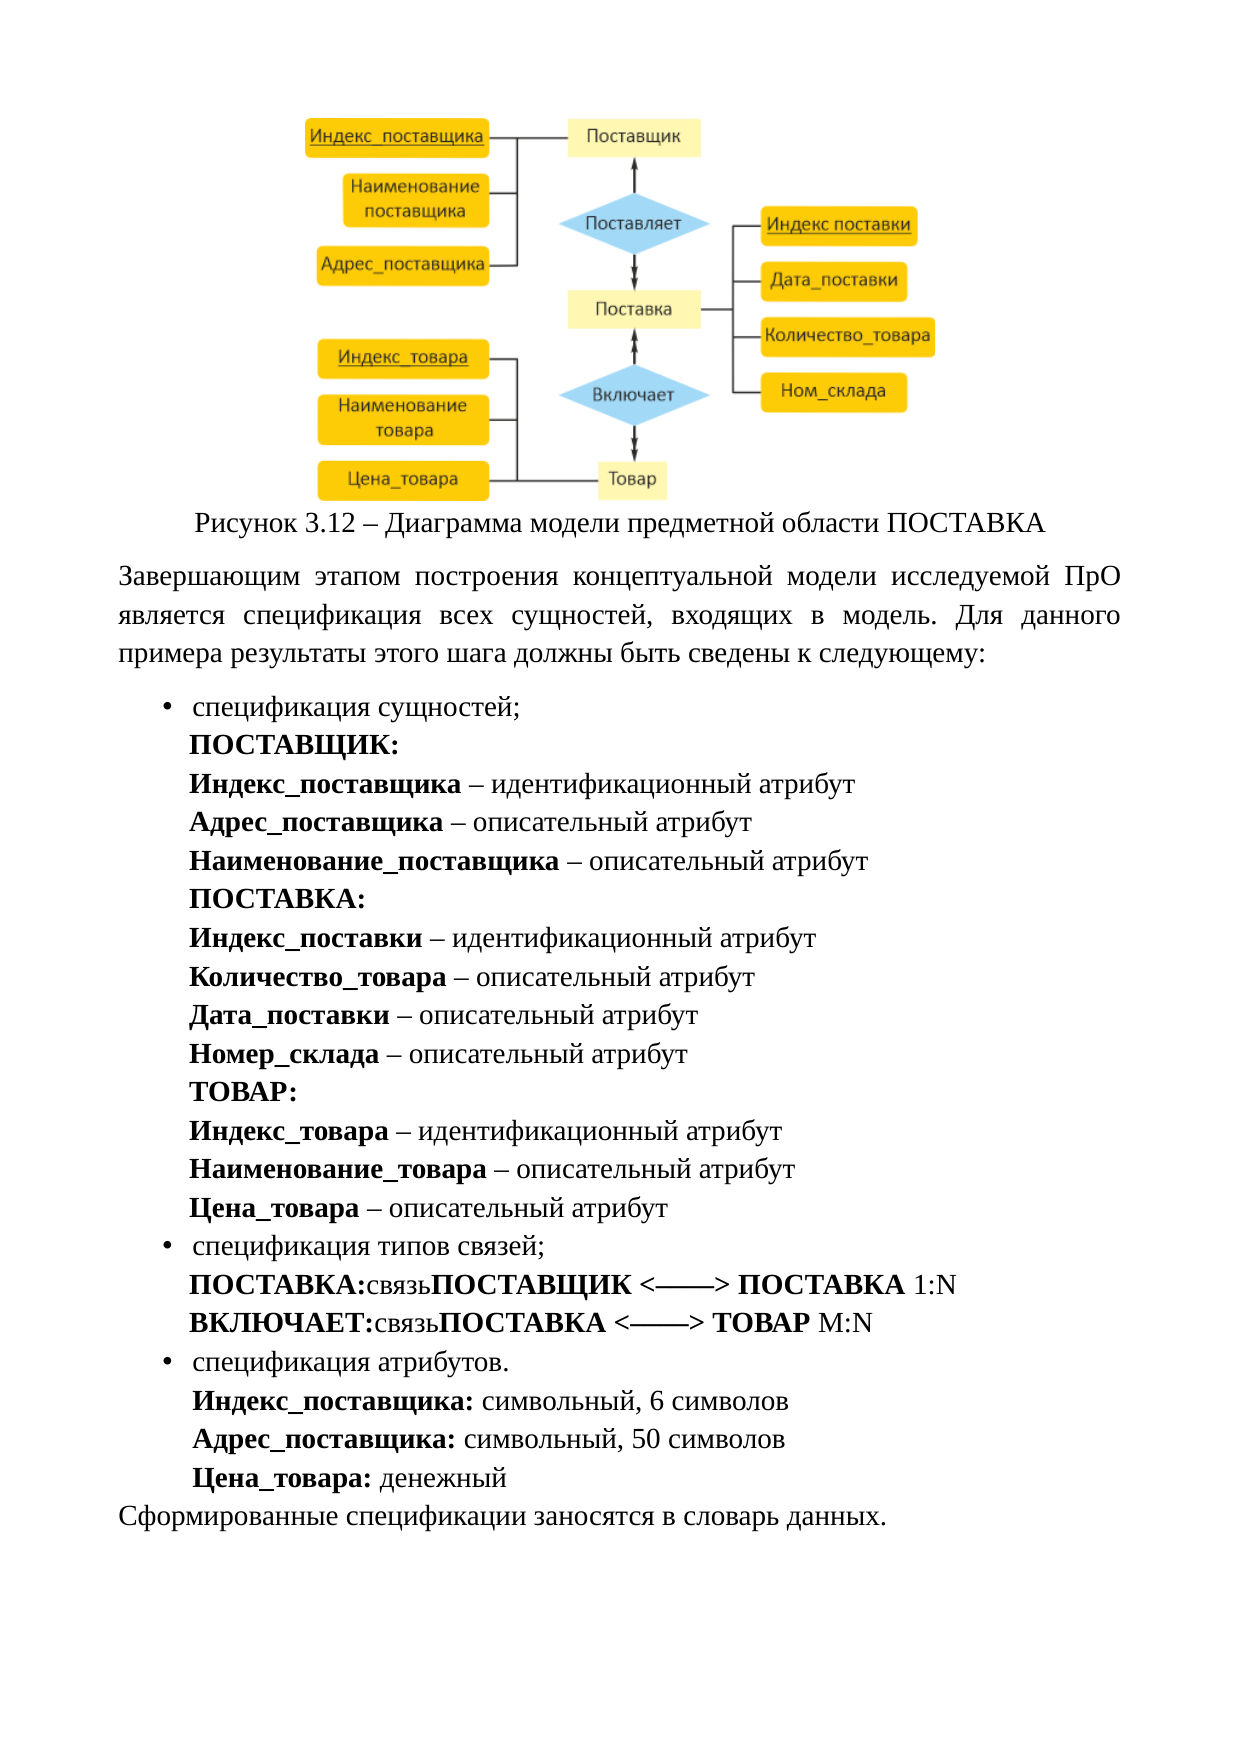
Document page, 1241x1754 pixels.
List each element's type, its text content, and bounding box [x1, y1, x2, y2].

text Наименование_товара – описательный атрибут [189, 1151, 1122, 1185]
text Сформированные спецификации заносятся в словарь данных. [118, 1498, 1122, 1532]
text Адрес_поставщика – описательный атрибут [189, 804, 1122, 838]
text Цена_товара – описательный атрибут [189, 1190, 1122, 1223]
text ПОСТАВЩИК: [189, 727, 1122, 761]
text Дата_поставки – описательный атрибут [189, 997, 1122, 1031]
list спецификация атрибутов. [162, 1344, 1122, 1378]
text Индекс_поставщика: символьный, 6 символов [192, 1383, 1122, 1416]
text Номер_склада – описательный атрибут [189, 1036, 1122, 1069]
list спецификация типов связей; [162, 1228, 1122, 1262]
text Индекс_товара – идентификационный атрибут [189, 1113, 1122, 1146]
text Количество_товара – описательный атрибут [189, 959, 1122, 992]
text Адрес_поставщика: символьный, 50 символов [192, 1421, 1122, 1455]
text ВКЛЮЧАЕТ:связьПОСТАВКА <––––> ТОВАР M:N [189, 1306, 1122, 1339]
text Рисунок 3.12 – Диаграмма модели предметной области ПОСТАВКА [118, 118, 1122, 539]
picture [305, 118, 936, 501]
text Индекс_поставки – идентификационный атрибут [189, 920, 1122, 954]
list спецификация сущностей; [162, 689, 1122, 722]
text ТОВАР: [189, 1074, 1122, 1108]
text Завершающим этапом построения концептуальной модели исследуемой ПрО является спецификация всех сущностей, входящих в модель. Для данного примера результаты этого шага должны быть сведены к следующему: [118, 558, 1122, 669]
text Наименование_поставщика – описательный атрибут [189, 843, 1122, 877]
text ПОСТАВКА:связьПОСТАВЩИК <––––> ПОСТАВКА 1:N [189, 1267, 1122, 1301]
text Цена_товара: денежный [192, 1460, 1122, 1493]
text Индекс_поставщика – идентификационный атрибут [189, 766, 1122, 799]
text ПОСТАВКА: [189, 882, 1122, 915]
